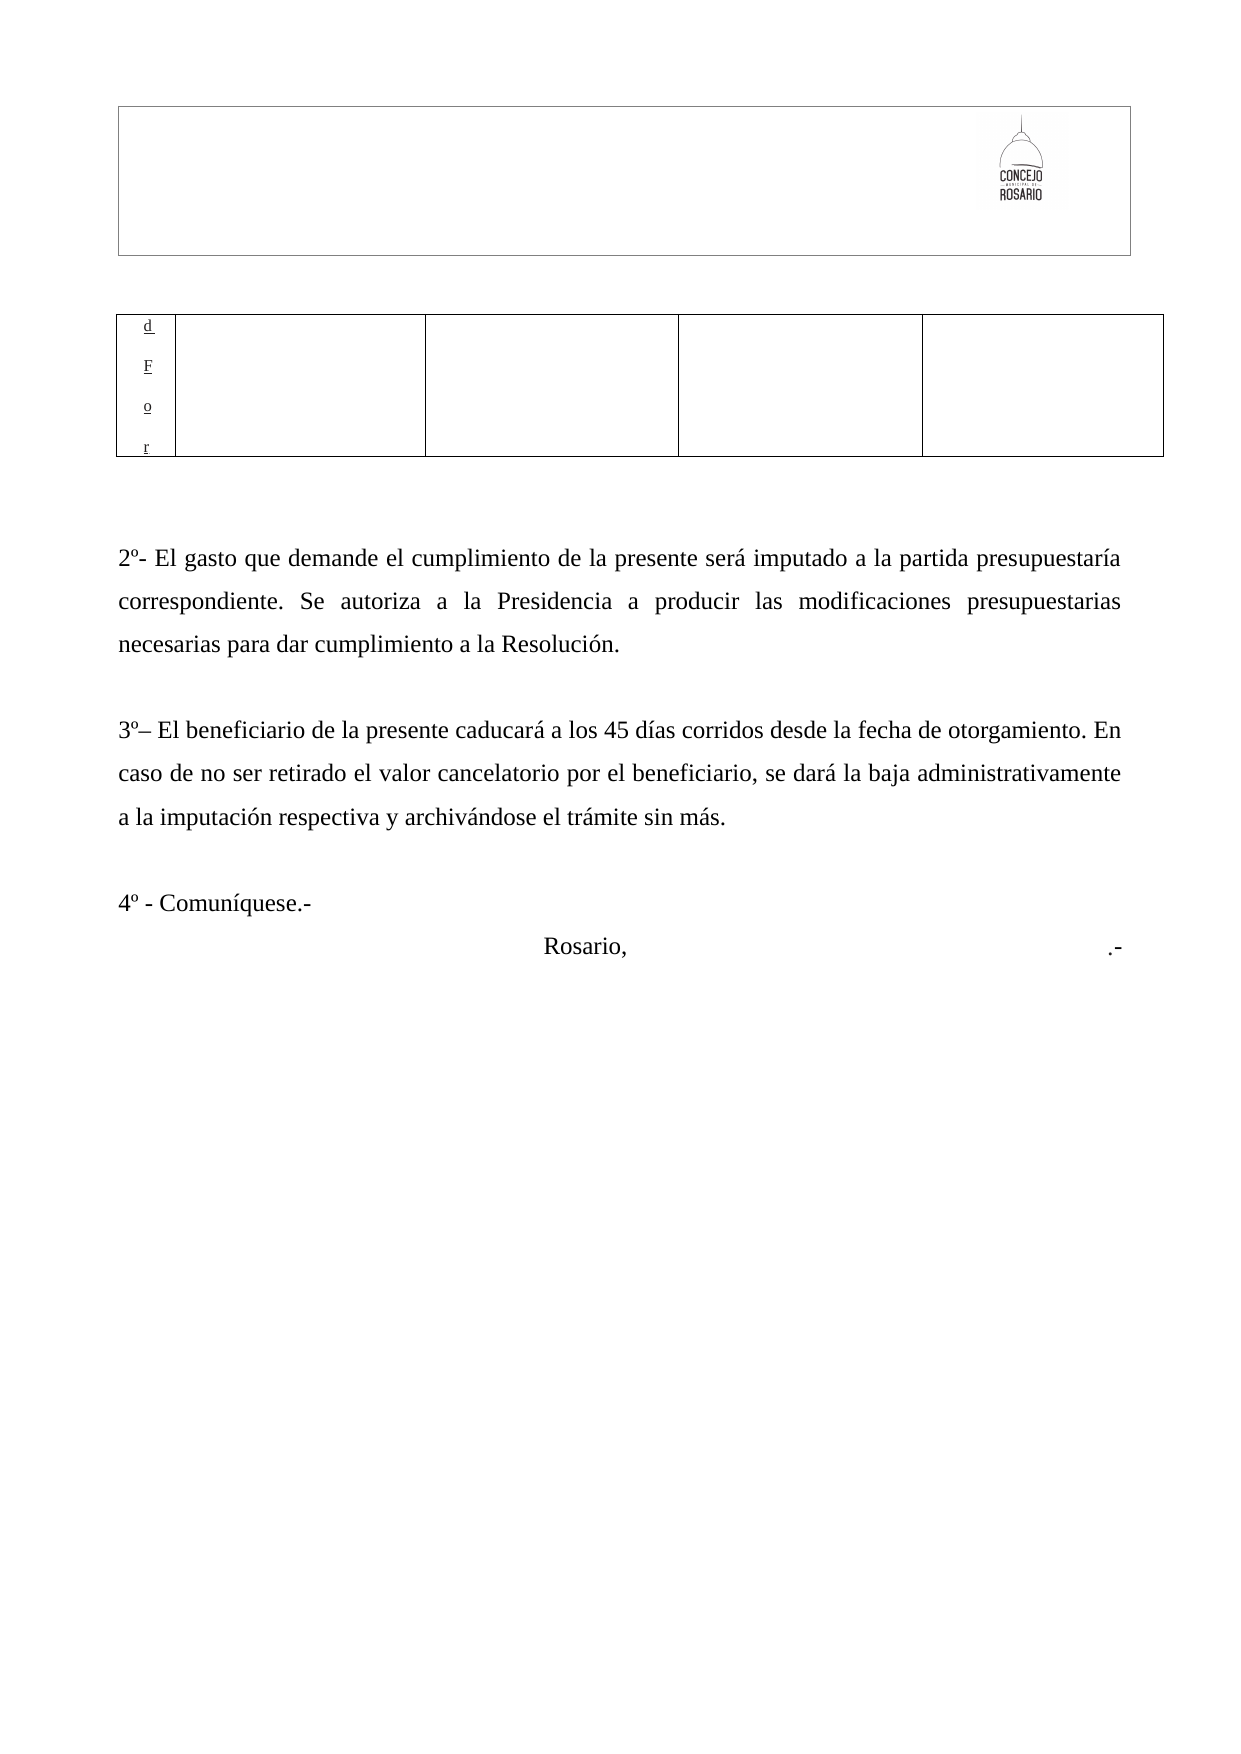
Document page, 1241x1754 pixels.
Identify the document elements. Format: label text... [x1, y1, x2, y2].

text 4º - Comuníquese.- [118, 888, 1122, 917]
text 3º– El beneficiario de la presente caducará a los 45 días corridos desde la fecha de otorgamiento. En caso de no ser retirado el valor cancelatorio por el beneficiario, se dará la baja administrativamente a la imputación respectiva y archivándose el trámite sin más. [118, 715, 1122, 830]
picture [976, 112, 1069, 210]
table_cell [679, 315, 922, 456]
text Rosario, <formatLang(o.__last_update, date=True)>.- [118, 931, 1122, 961]
table_cell [426, 315, 678, 456]
table_cell [176, 315, 425, 456]
table_cell [923, 315, 1163, 456]
table_cell d For [117, 315, 175, 456]
text 2º- El gasto que demande el cumplimiento de la presente será imputado a la partida presupuestaría correspondiente. Se autoriza a la Presidencia a producir las modificaciones presupuestarias necesarias para dar cumplimiento a la Resolución. [118, 543, 1122, 658]
